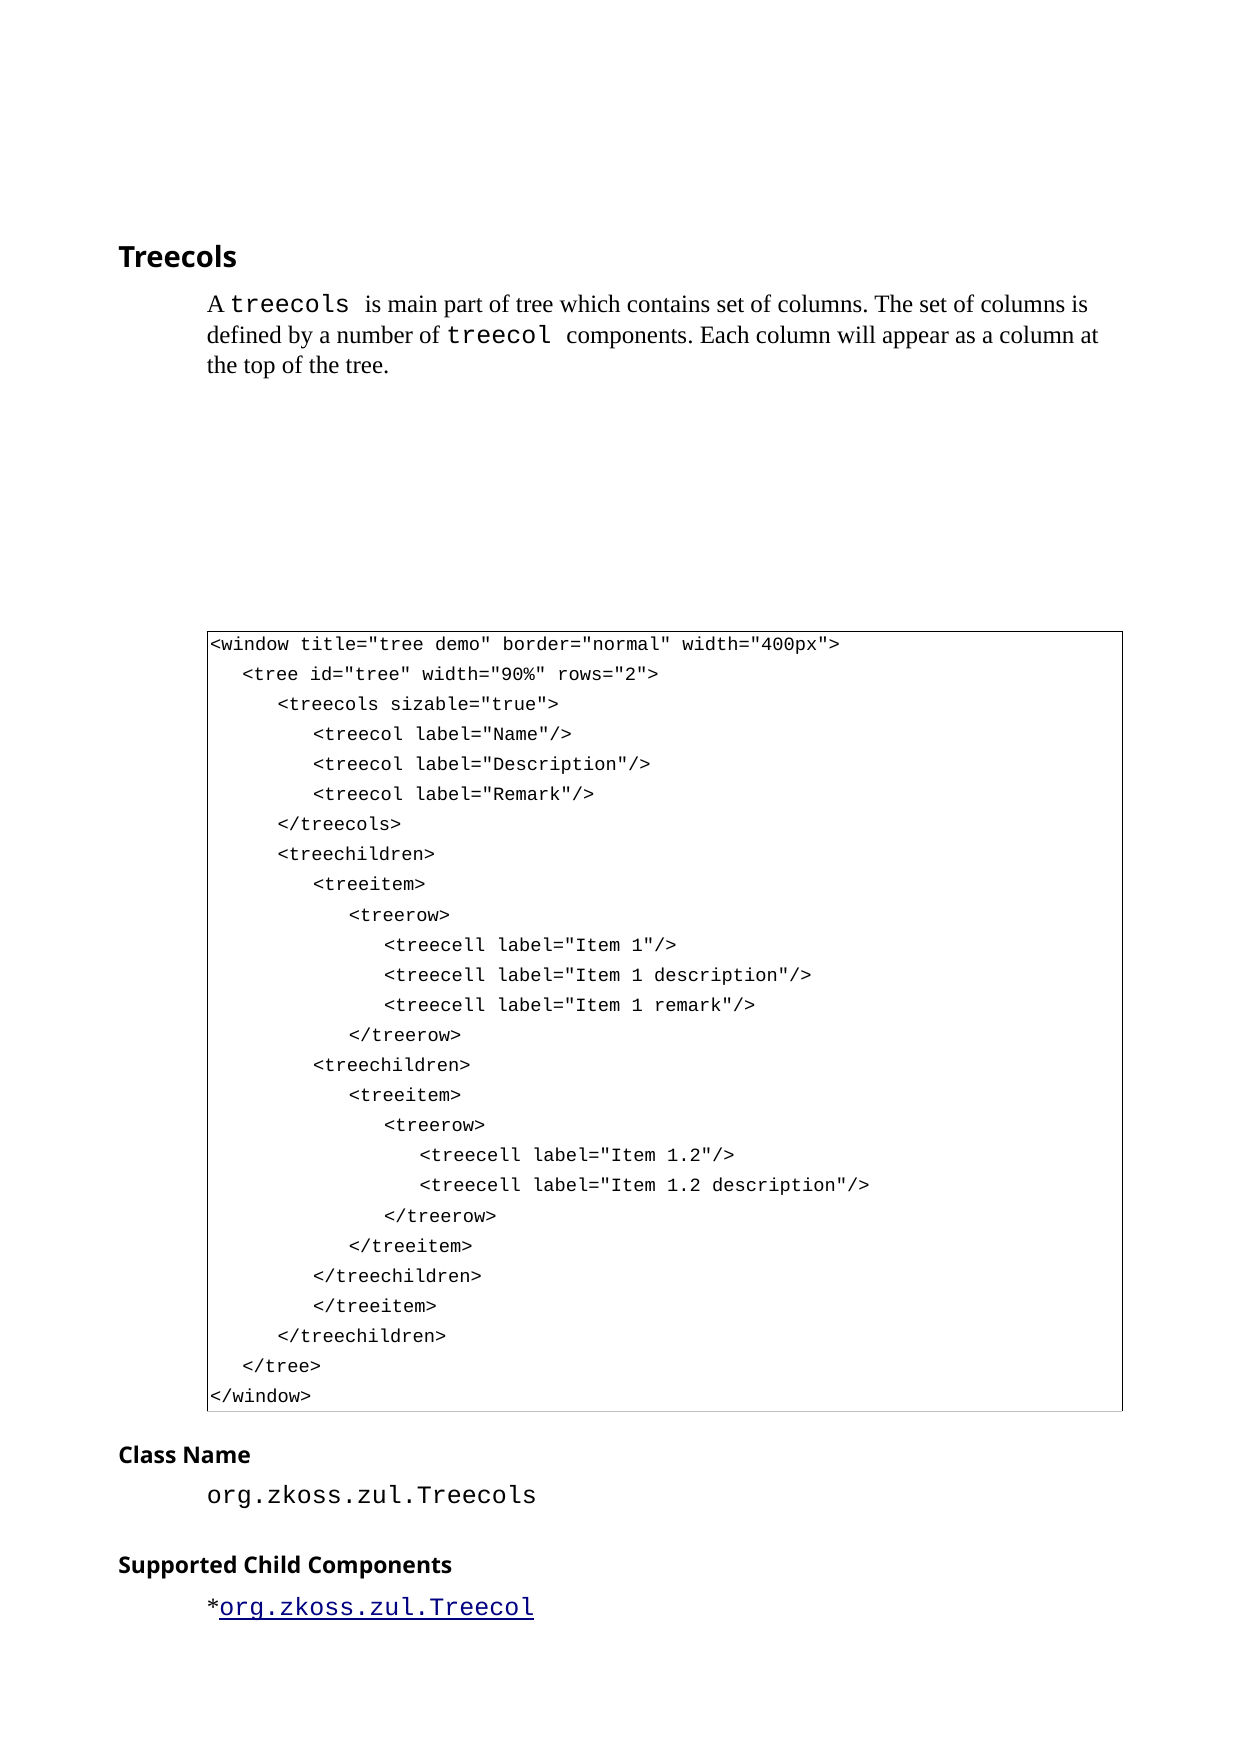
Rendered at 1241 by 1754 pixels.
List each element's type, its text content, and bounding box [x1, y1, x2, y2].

text A treecols is main part of tree which contains set of columns. The set of columns is defined by a number of treecol components. Each column will appear as a column at the top of the tree. [207, 289, 1122, 379]
subtitle Supported Child Components [118, 1549, 1122, 1580]
text </window> [208, 1384, 1122, 1411]
text <treecols sizable="true"> [208, 692, 1122, 716]
text <treecol label="Name"/> [208, 722, 1122, 746]
text </treeitem> [208, 1233, 1122, 1258]
text </treeitem> [208, 1294, 1122, 1318]
text <treeitem> [208, 872, 1122, 896]
text <treecell label="Item 1 description"/> [208, 962, 1122, 987]
text *org.zkoss.zul.Treecol [207, 1592, 1122, 1623]
text <window title="tree demo" border="normal" width="400px"> [208, 632, 1122, 656]
text </treerow> [208, 1203, 1122, 1228]
subtitle Treecols [118, 237, 1122, 276]
text <treecell label="Item 1"/> [208, 932, 1122, 957]
text <tree id="tree" width="90%" rows="2"> [208, 661, 1122, 686]
text <treeitem> [208, 1083, 1122, 1107]
text <treecol label="Remark"/> [208, 782, 1122, 806]
text <treecell label="Item 1.2"/> [208, 1143, 1122, 1167]
text <treerow> [208, 902, 1122, 927]
text <treecell label="Item 1 remark"/> [208, 993, 1122, 1017]
text </tree> [208, 1354, 1122, 1378]
text <treerow> [208, 1113, 1122, 1137]
text </treechildren> [208, 1324, 1122, 1348]
text </treecols> [208, 812, 1122, 836]
text <treecell label="Item 1.2 description"/> [208, 1173, 1122, 1197]
text </treechildren> [208, 1263, 1122, 1288]
text <treechildren> [208, 1053, 1122, 1077]
text <treecol label="Description"/> [208, 752, 1122, 776]
text <treechildren> [208, 842, 1122, 866]
text org.zkoss.zul.Treecols [207, 1483, 1122, 1511]
subtitle Class Name [118, 1439, 1122, 1470]
text </treerow> [208, 1023, 1122, 1047]
